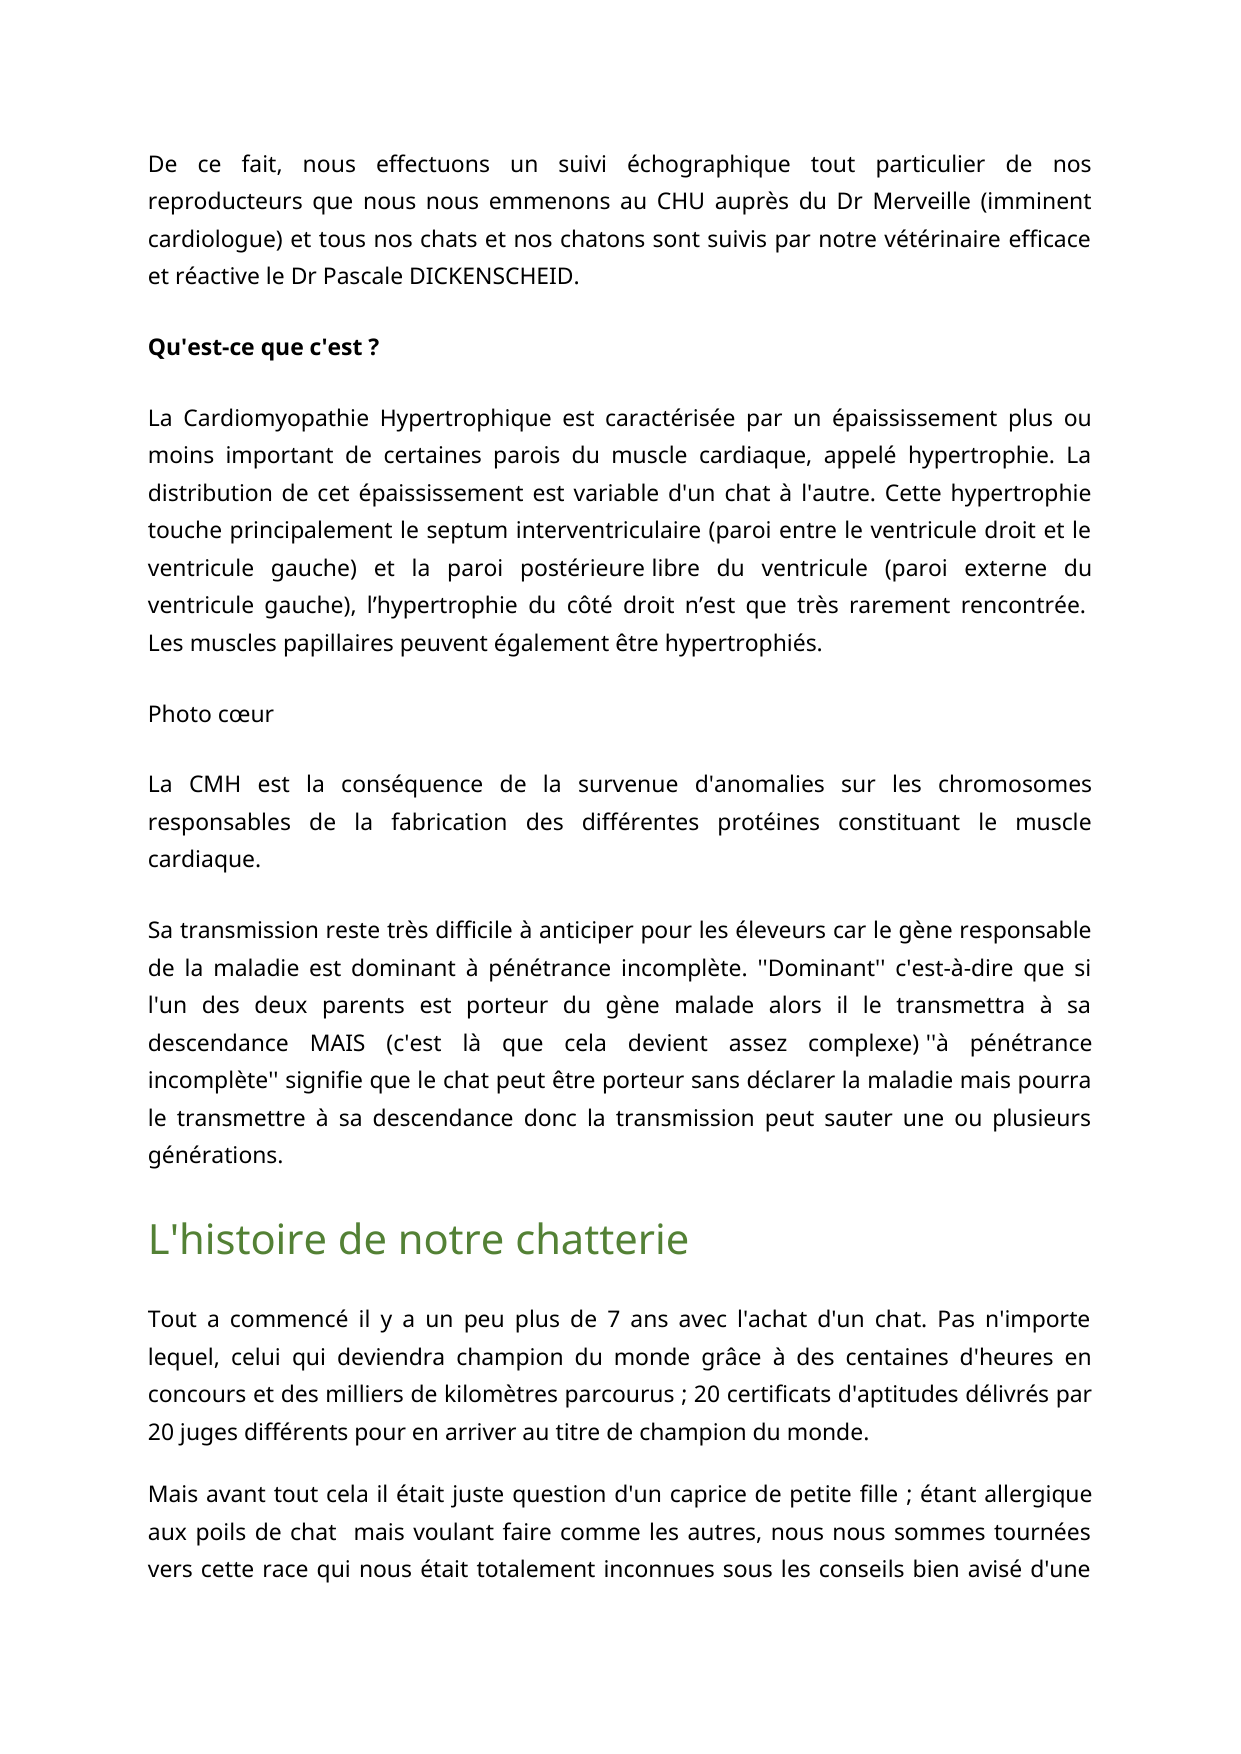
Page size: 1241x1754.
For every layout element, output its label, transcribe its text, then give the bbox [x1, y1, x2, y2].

text De ce fait, nous effectuons un suivi échographique tout particulier de nos reproducteurs que nous nous emmenons au CHU auprès du Dr Merveille (imminent cardiologue) et tous nos chats et nos chatons sont suivis par notre vétérinaire efficace et réactive le Dr Pascale DICKENSCHEID. [148, 148, 1093, 291]
subtitle L'histoire de notre chatterie [148, 1210, 1093, 1267]
text Mais avant tout cela il était juste question d'un caprice de petite fille ; étant allergique aux poils de chat mais voulant faire comme les autres, nous nous sommes tournées vers cette race qui nous était totalement inconnues sous les conseils bien avisé d'une [148, 1478, 1093, 1584]
text La Cardiomyopathie Hypertrophique est caractérisée par un épaississement plus ou moins important de certaines parois du muscle cardiaque, appelé hypertrophie. La distribution de cet épaississement est variable d'un chat à l'autre. Cette hypertrophie touche principalement le septum interventriculaire (paroi entre le ventricule droit et le ventricule gauche) et la paroi postérieure libre du ventricule (paroi externe du ventricule gauche), l’hypertrophie du côté droit n’est que très rarement rencontrée. Les muscles papillaires peuvent également être hypertrophiés. [148, 402, 1093, 658]
text Tout a commencé il y a un peu plus de 7 ans avec l'achat d'un chat. Pas n'importe lequel, celui qui deviendra champion du monde grâce à des centaines d'heures en concours et des milliers de kilomètres parcourus ; 20 certificats d'aptitudes délivrés par 20 juges différents pour en arriver au titre de champion du monde. [148, 1303, 1093, 1447]
text Qu'est-ce que c'est ? [148, 331, 1093, 362]
text Sa transmission reste très difficile à anticiper pour les éleveurs car le gène responsable de la maladie est dominant à pénétrance incomplète. ''Dominant'' c'est-à-dire que si l'un des deux parents est porteur du gène malade alors il le transmettra à sa descendance MAIS (c'est là que cela devient assez complexe) ''à pénétrance incomplète'' signifie que le chat peut être porteur sans déclarer la maladie mais pourra le transmettre à sa descendance donc la transmission peut sauter une ou plusieurs générations. [148, 914, 1093, 1171]
text Photo cœur [148, 698, 1093, 729]
text La CMH est la conséquence de la survenue d'anomalies sur les chromosomes responsables de la fabrication des différentes protéines constituant le muscle cardiaque. [148, 768, 1093, 875]
